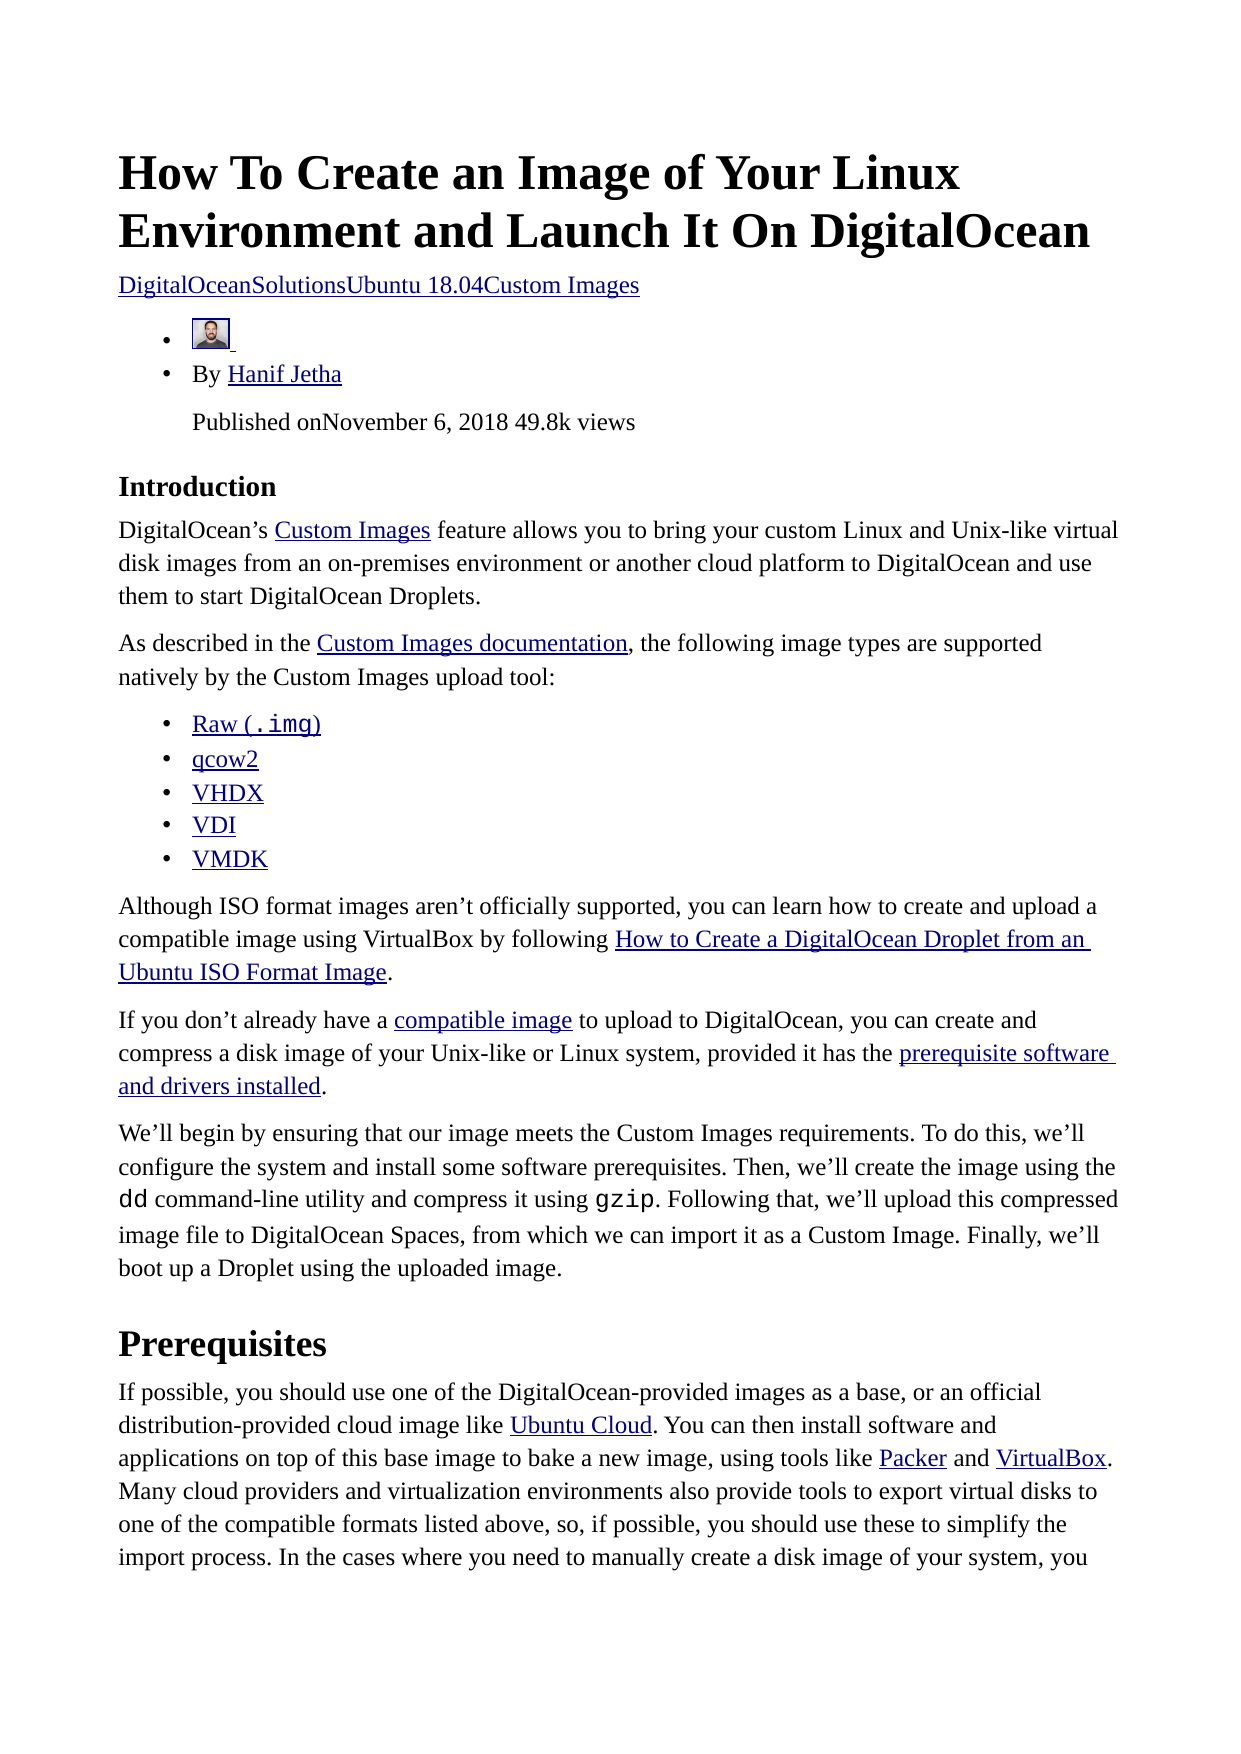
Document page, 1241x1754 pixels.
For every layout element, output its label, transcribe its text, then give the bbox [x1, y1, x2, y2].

text If you don’t already have a compatible image to upload to DigitalOcean, you can create and compress a disk image of your Unix-like or Linux system, provided it has the prerequisite software and drivers installed. [118, 1005, 1122, 1100]
text If possible, you should use one of the DigitalOcean-provided images as a base, or an official distribution-provided cloud image like Ubuntu Cloud. You can then install software and applications on top of this base image to bake a new image, using tools like Packer and VirtualBox. Many cloud providers and virtualization environments also provide tools to export virtual disks to one of the compatible formats listed above, so, if possible, you should use these to simplify the import process. In the cases where you need to manually create a disk image of your system, you [118, 1377, 1122, 1571]
list Raw (.img) [162, 709, 1122, 740]
text Although ISO format images aren’t officially supported, you can learn how to create and upload a compatible image using VirtualBox by following How to Create a DigitalOcean Droplet from an Ubuntu ISO Format Image. [118, 891, 1122, 986]
subtitle Prerequisites [118, 1321, 1122, 1364]
list qcow2 [162, 744, 1122, 773]
list Published onNovember 6, 2018 49.8k views [162, 407, 1122, 435]
subtitle How To Create an Image of Your Linux Environment and Launch It On DigitalOcean [118, 143, 1122, 258]
list VHDX [162, 778, 1122, 806]
text DigitalOcean’s Custom Images feature allows you to bring your custom Linux and Unix-like virtual disk images from an on-premises environment or another cloud platform to DigitalOcean and use them to start DigitalOcean Droplets. [118, 515, 1122, 610]
subtitle Introduction [118, 469, 1122, 502]
text We’ll begin by ensuring that our image meets the Custom Images requirements. To do this, we’ll configure the system and install some software prerequisites. Then, we’ll create the image using the dd command-line utility and compress it using gzip. Following that, we’ll upload this compressed image file to DigitalOcean Spaces, from which we can import it as a Custom Image. Finally, we’ll boot up a Droplet using the uploaded image. [118, 1118, 1122, 1281]
list By Hanif Jetha [162, 359, 1122, 388]
list VDI [162, 811, 1122, 839]
list VMDK [162, 844, 1122, 872]
picture [193, 320, 228, 348]
text As described in the Custom Images documentation, the following image types are supported natively by the Custom Images upload tool: [118, 628, 1122, 690]
text DigitalOceanSolutionsUbuntu 18.04Custom Images [118, 271, 1122, 299]
